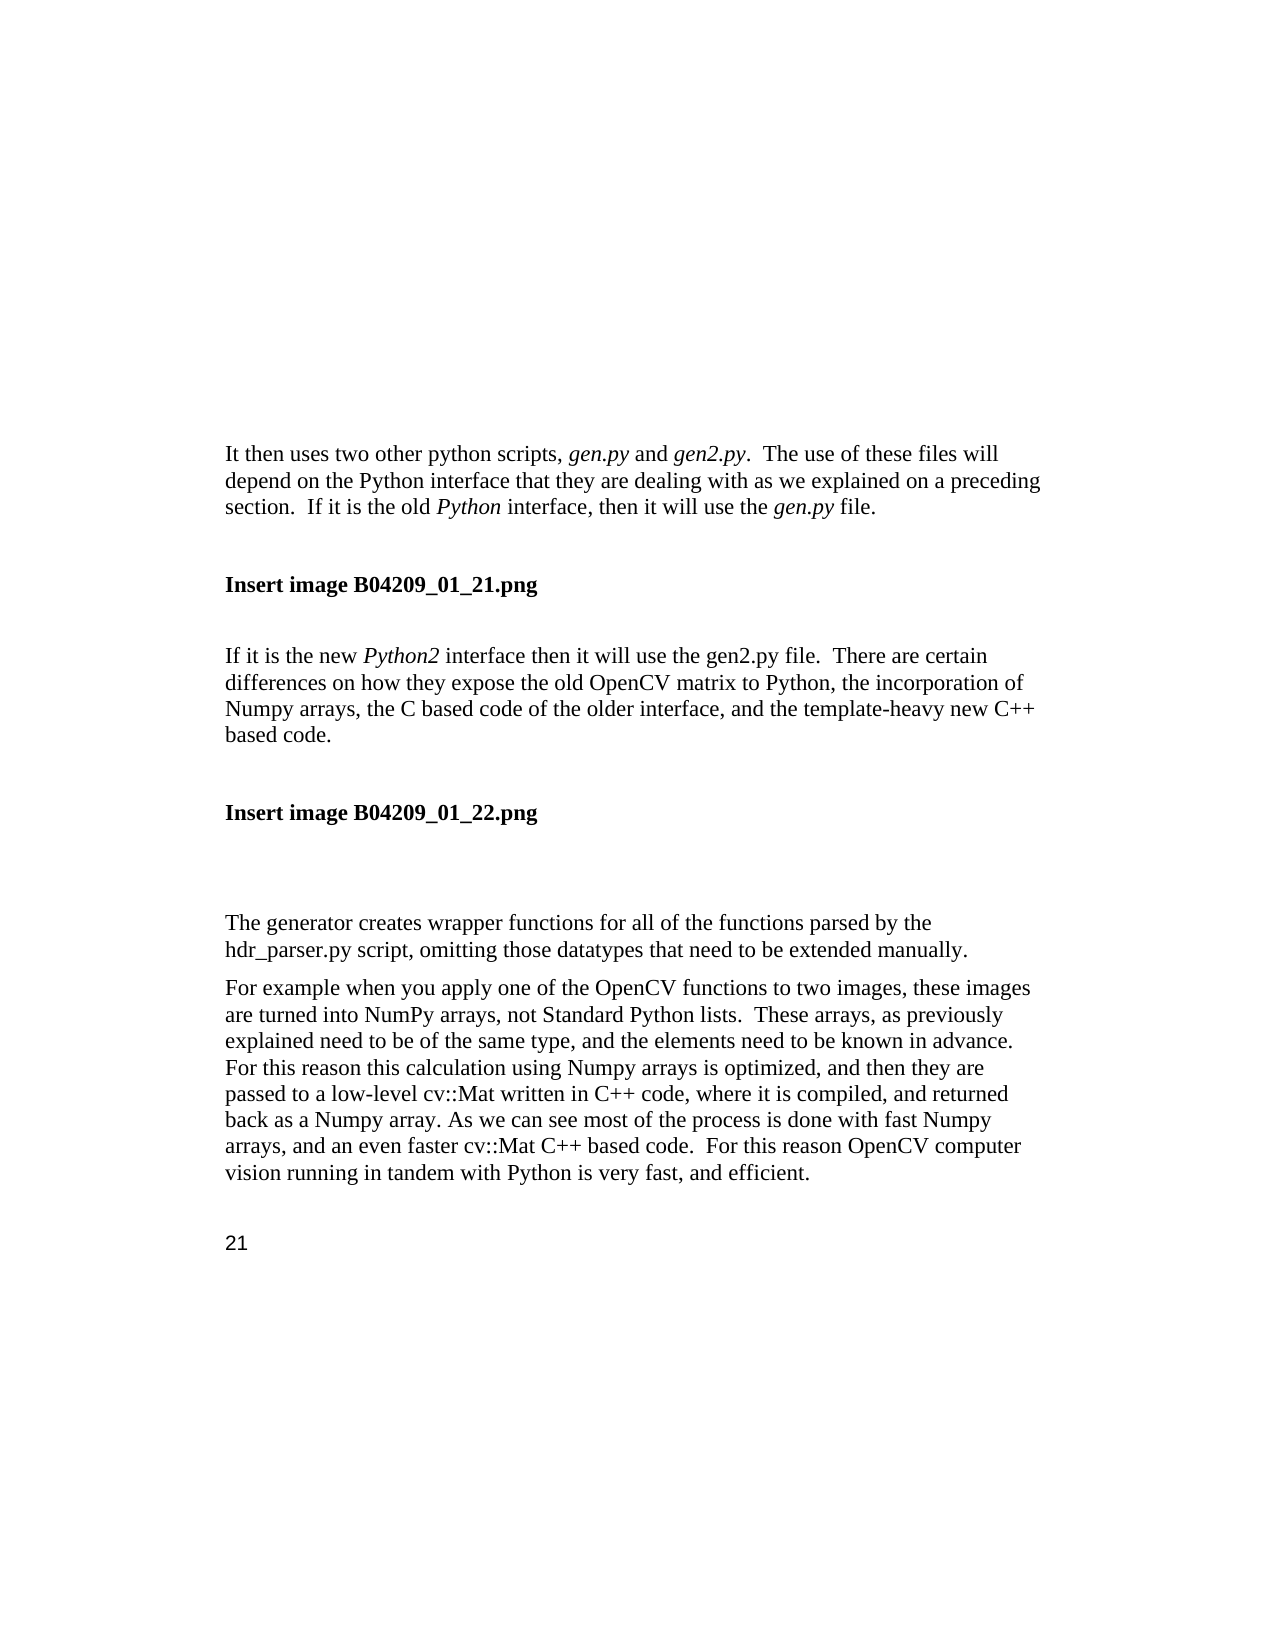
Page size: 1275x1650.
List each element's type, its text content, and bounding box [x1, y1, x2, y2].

text Insert image B04209_01_21.png [225, 571, 1050, 597]
text It then uses two other python scripts, gen.py and gen2.py. The use of these files will depend on the Python interface that they are dealing with as we explained on a preceding section. If it is the old Python interface, then it will use the gen.py file. [225, 440, 1050, 519]
text For example when you apply one of the OpenCV functions to two images, these images are turned into NumPy arrays, not Standard Python lists. These arrays, as previously explained need to be of the same type, and the elements need to be known in advance. For this reason this calculation using Numpy arrays is optimized, and then they are passed to a low-level cv::Mat written in C++ code, where it is compiled, and returned back as a Numpy array. As we can see most of the process is done with fast Numpy arrays, and an even faster cv::Mat C++ based code. For this reason OpenCV computer vision running in tandem with Python is very fast, and efficient. [225, 974, 1050, 1185]
text The generator creates wrapper functions for all of the functions parsed by the hdr_parser.py script, omitting those datatypes that need to be extended manually. [225, 909, 1050, 962]
text Insert image B04209_01_22.png [225, 799, 1050, 825]
text If it is the new Python2 interface then it will use the gen2.py file. There are certain differences on how they expose the old OpenCV matrix to Python, the incorporation of Numpy arrays, the C based code of the older interface, and the template-heavy new C++ based code. [225, 642, 1050, 748]
